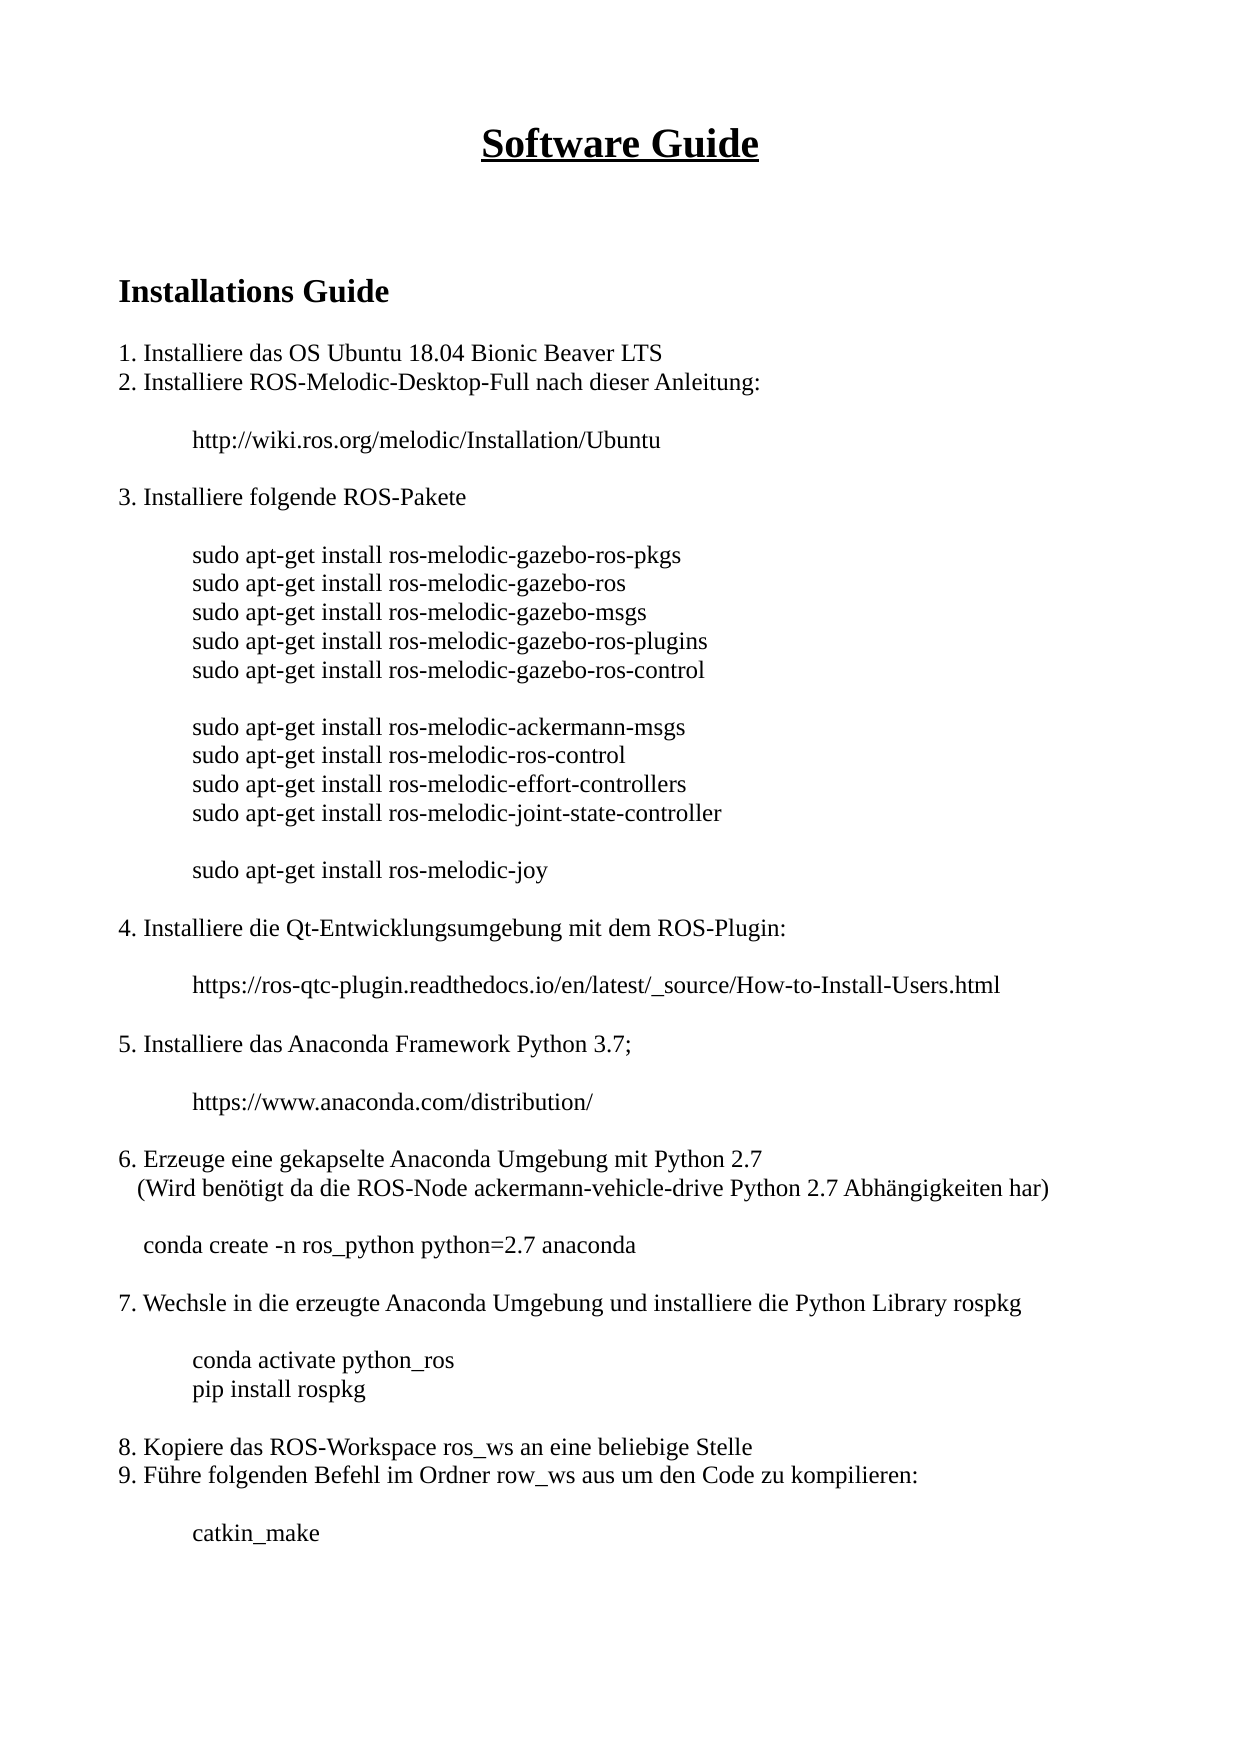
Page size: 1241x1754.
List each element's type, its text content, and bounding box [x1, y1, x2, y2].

text 3. Installiere folgende ROS-Pakete [118, 482, 1122, 511]
text sudo apt-get install ros-melodic-gazebo-ros-pkgs [118, 540, 1122, 568]
text pip install rospkg [118, 1374, 1122, 1403]
text 8. Kopiere das ROS-Workspace ros_ws an eine beliebige Stelle [118, 1432, 1122, 1461]
text conda activate python_ros [118, 1346, 1122, 1374]
text sudo apt-get install ros-melodic-gazebo-ros-plugins [118, 626, 1122, 655]
text https://www.anaconda.com/distribution/ [118, 1087, 1122, 1116]
text 6. Erzeuge eine gekapselte Anaconda Umgebung mit Python 2.7 (Wird benötigt da die ROS-Node ackermann-vehicle-drive Python 2.7 Abhängigkeiten har) [118, 1144, 1122, 1202]
text 7. Wechsle in die erzeugte Anaconda Umgebung und installiere die Python Library rospkg [118, 1288, 1122, 1317]
text 1. Installiere das OS Ubuntu 18.04 Bionic Beaver LTS [118, 338, 1122, 367]
text 2. Installiere ROS-Melodic-Desktop-Full nach dieser Anleitung: [118, 367, 1122, 396]
text sudo apt-get install ros-melodic-gazebo-ros-control [118, 655, 1122, 683]
text catkin_make [118, 1518, 1122, 1547]
text sudo apt-get install ros-melodic-effort-controllers [118, 769, 1122, 798]
text 5. Installiere das Anaconda Framework Python 3.7; [118, 1029, 1122, 1058]
text conda create -n ros_python python=2.7 anaconda [118, 1231, 1122, 1259]
text 4. Installiere die Qt-Entwicklungsumgebung mit dem ROS-Plugin: [118, 913, 1122, 941]
text sudo apt-get install ros-melodic-joy [118, 855, 1122, 884]
text Installations Guide [118, 271, 1122, 310]
text sudo apt-get install ros-melodic-ros-control [118, 741, 1122, 769]
text sudo apt-get install ros-melodic-joint-state-controller [118, 798, 1122, 827]
text Software Guide [118, 118, 1122, 166]
text sudo apt-get install ros-melodic-ackermann-msgs [118, 712, 1122, 741]
text https://ros-qtc-plugin.readthedocs.io/en/latest/_source/How-to-Install-Users.html [118, 970, 1122, 1001]
text 9. Führe folgenden Befehl im Ordner row_ws aus um den Code zu kompilieren: [118, 1461, 1122, 1489]
text http://wiki.ros.org/melodic/Installation/Ubuntu [118, 425, 1122, 453]
text sudo apt-get install ros-melodic-gazebo-ros [118, 568, 1122, 597]
text sudo apt-get install ros-melodic-gazebo-msgs [118, 597, 1122, 626]
